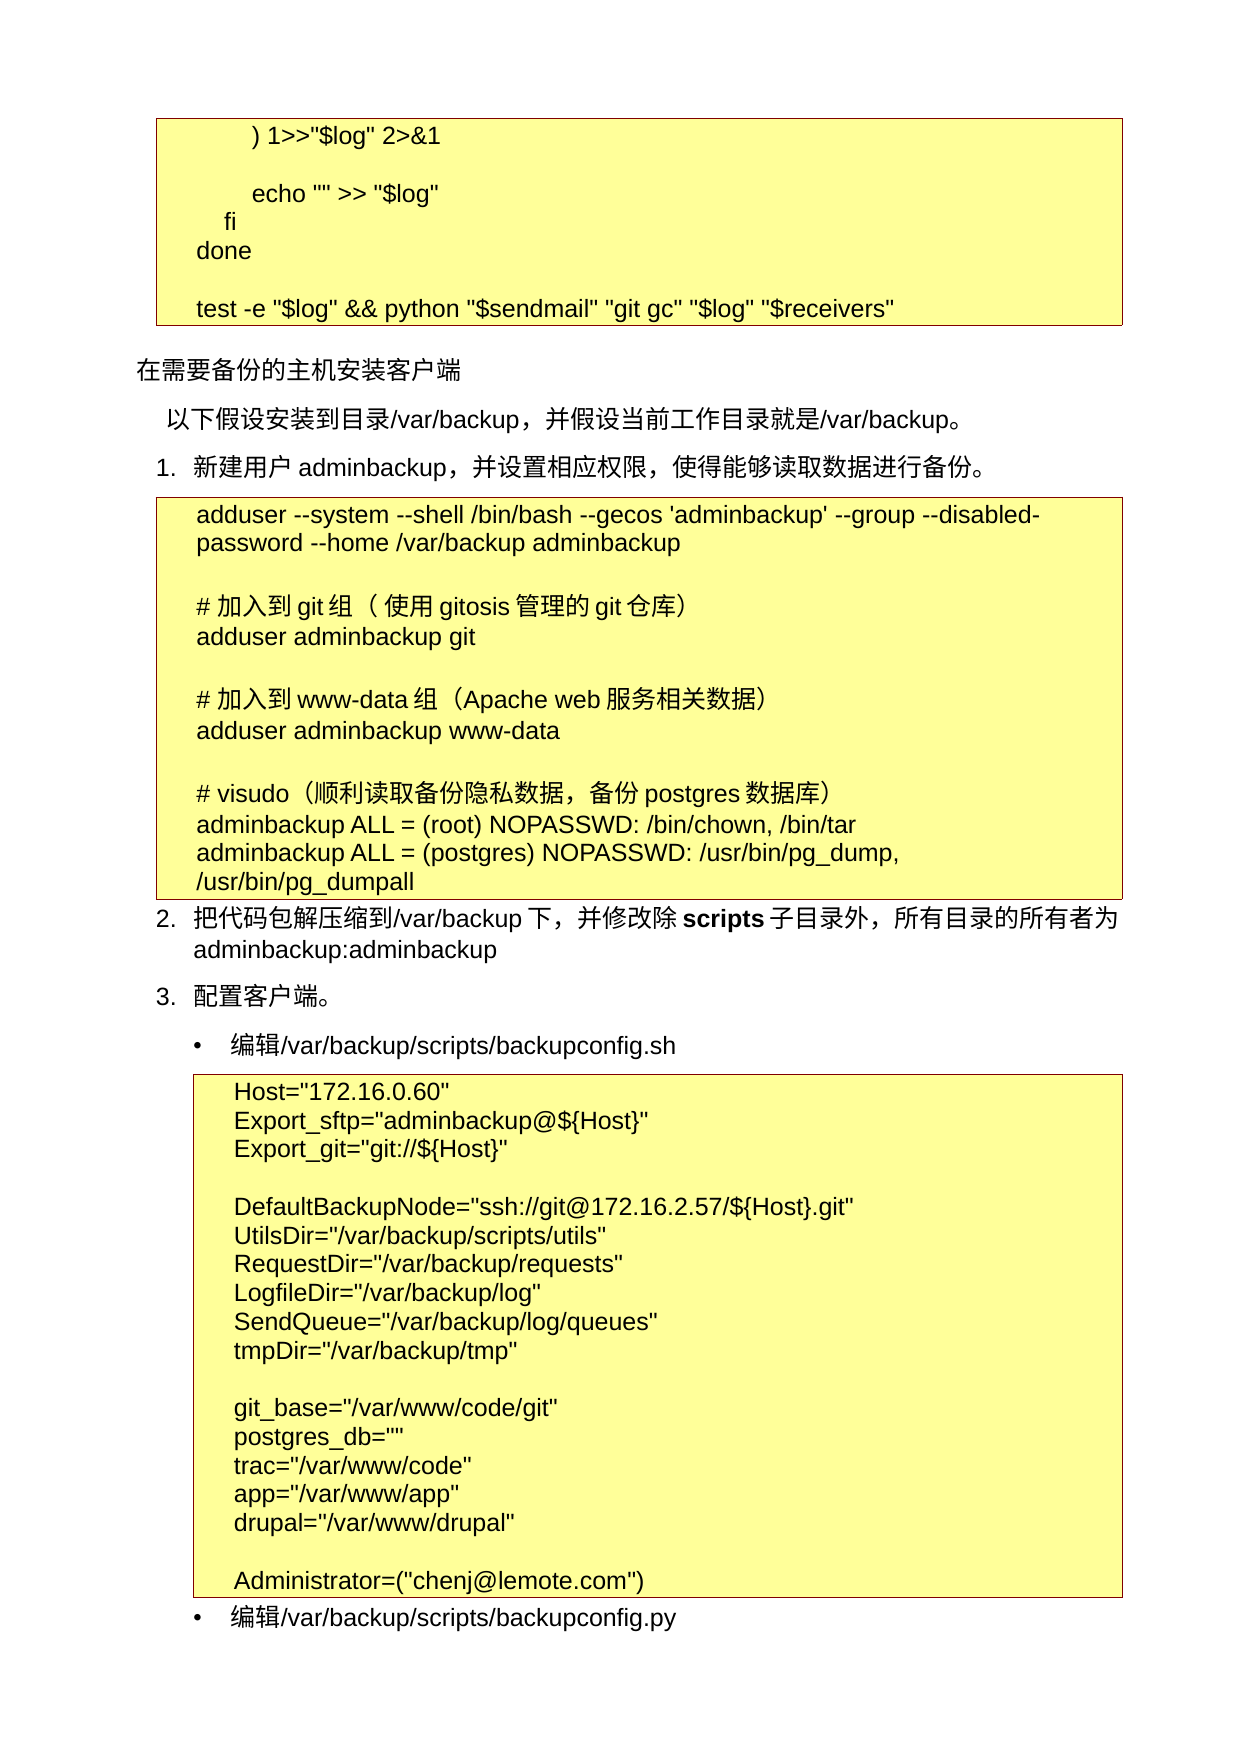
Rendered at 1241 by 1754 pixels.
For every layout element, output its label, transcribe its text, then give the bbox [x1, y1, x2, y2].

list done [157, 233, 1122, 262]
list UtilsDir="/var/backup/scripts/utils" [194, 1218, 1122, 1246]
list 新建用户adminbackup，并设置相应权限，使得能够读取数据进行备份。 [156, 448, 1122, 484]
list test -e "$log" && python "$sendmail" "git gc" "$log" "$receivers" [157, 291, 1122, 325]
list Administrator=("chenj@lemote.com") [194, 1563, 1122, 1597]
list git_base="/var/www/code/git" [194, 1390, 1122, 1419]
list echo "" >> "$log" [157, 176, 1122, 204]
list DefaultBackupNode="ssh://git@172.16.2.57/${Host}.git" [194, 1189, 1122, 1218]
list 把代码包解压缩到/var/backup下，并修改除scripts子目录外，所有目录的所有者为adminbackup:adminbackup [156, 900, 1122, 964]
text 以下假设安装到目录/var/backup，并假设当前工作目录就是/var/backup。 [118, 399, 1122, 435]
list tmpDir="/var/backup/tmp" [194, 1333, 1122, 1361]
list app="/var/www/app" [194, 1476, 1122, 1505]
list LogfileDir="/var/backup/log" [194, 1275, 1122, 1304]
list trac="/var/www/code" [194, 1448, 1122, 1476]
list drupal="/var/www/drupal" [194, 1505, 1122, 1534]
list ) 1>>"$log" 2>&1 [157, 119, 1122, 147]
list # visudo（顺利读取备份隐私数据，备份postgres数据库） [157, 770, 1122, 807]
list # 加入到www-data组（Apache web服务相关数据） [157, 677, 1122, 713]
list adduser --system --shell /bin/bash --gecos 'adminbackup' --group --disabled-password --home /var/backup adminbackup [157, 498, 1122, 554]
list 配置客户端。 [156, 976, 1122, 1013]
list adminbackup ALL = (root) NOPASSWD: /bin/chown, /bin/tar [157, 807, 1122, 835]
list Export_git="git://${Host}" [194, 1131, 1122, 1160]
list Host="172.16.0.60" [194, 1075, 1122, 1103]
list adduser adminbackup www-data [157, 713, 1122, 742]
list Export_sftp="adminbackup@${Host}" [194, 1103, 1122, 1131]
subtitle 在需要备份的主机安装客户端 [118, 350, 1122, 387]
list fi [157, 204, 1122, 233]
list 编辑/var/backup/scripts/backupconfig.py [193, 1598, 1122, 1634]
list RequestDir="/var/backup/requests" [194, 1246, 1122, 1275]
list adminbackup ALL = (postgres) NOPASSWD: /usr/bin/pg_dump, /usr/bin/pg_dumpall [157, 835, 1122, 899]
list # 加入到git组（ 使用gitosis管理的git仓库） [157, 583, 1122, 619]
list 编辑/var/backup/scripts/backupconfig.sh [193, 1025, 1122, 1061]
list SendQueue="/var/backup/log/queues" [194, 1304, 1122, 1333]
list adduser adminbackup git [157, 619, 1122, 648]
list postgres_db="" [194, 1419, 1122, 1448]
